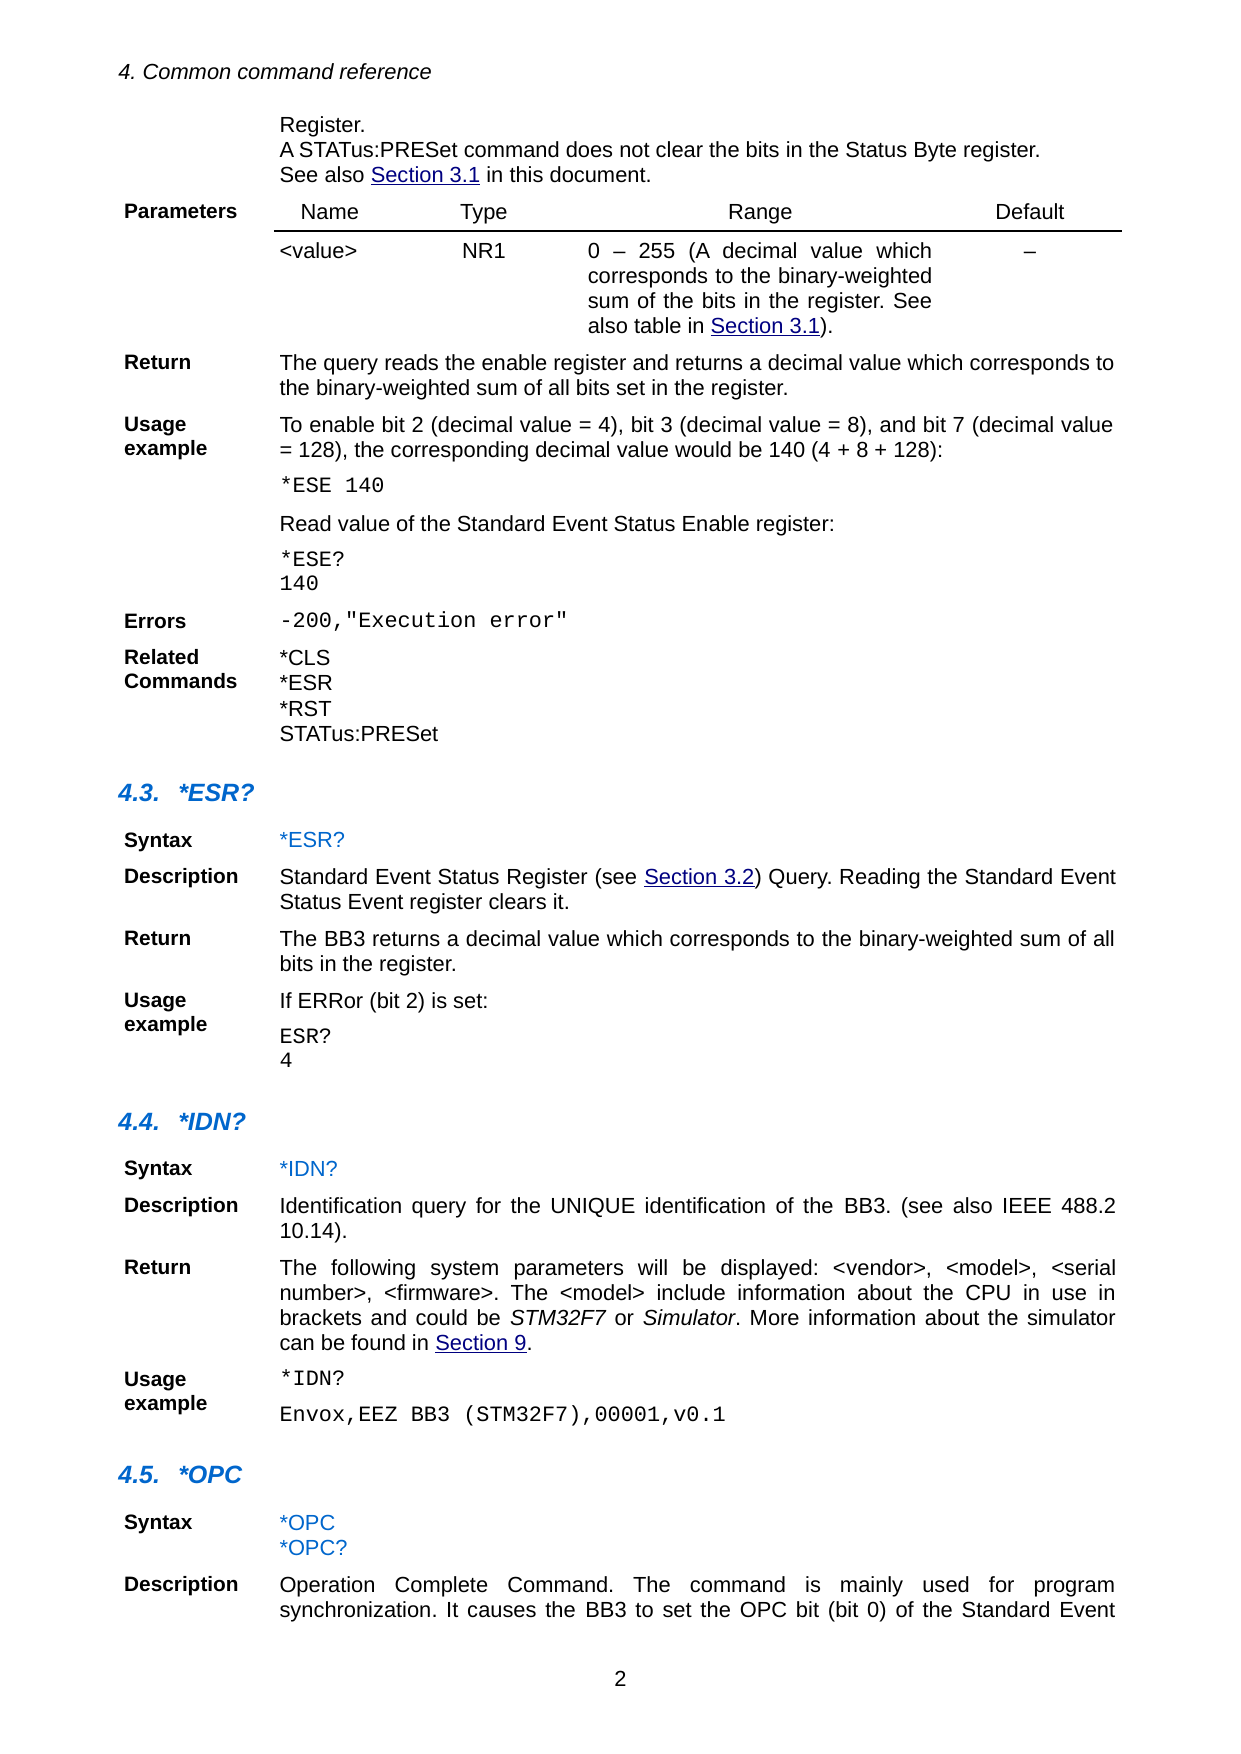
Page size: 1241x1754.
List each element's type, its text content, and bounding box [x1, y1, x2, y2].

table_cell The following system parameters will be displayed: <vendor>, <model>, <serial number>, <firmware>. The <model> include information about the CPU in use in brackets and could be STM32F7 or Simulator. More information about the simulator can be found in Section 9. [274, 1249, 1122, 1361]
table_cell Type [386, 193, 582, 230]
table_header Syntax [118, 1150, 274, 1187]
table_cell Return [118, 920, 274, 982]
table_cell Parameters [118, 193, 274, 230]
table_cell The query reads the enable register and returns a decimal value which corresponds to the binary-weighted sum of all bits set in the register. [274, 344, 1122, 406]
table_cell Usage example [118, 406, 274, 603]
table_cell Description [118, 858, 274, 920]
table_header *ESR? [274, 822, 1122, 858]
table_cell Description [118, 1187, 274, 1249]
subtitle *IDN? [118, 1107, 1122, 1135]
table_cell The BB3 returns a decimal value which corresponds to the binary-weighted sum of all bits in the register. [274, 920, 1122, 982]
table_cell *IDN? Envox,EEZ BB3 (STM32F7),00001,v0.1 [274, 1361, 1122, 1434]
table_cell Return [118, 1249, 274, 1361]
table_cell Default [938, 193, 1122, 230]
table_cell – [938, 232, 1122, 344]
table_cell Operation Complete Command. The command is mainly used for program synchronization. It causes the BB3 to set the OPC bit (bit 0) of the Standard Event [274, 1566, 1122, 1628]
table_cell <value> [274, 232, 386, 344]
table_cell Related Commands [118, 639, 274, 752]
table_cell *CLS *ESR *RST STATus:PRESet [274, 639, 1122, 752]
table_cell To enable bit 2 (decimal value = 4), bit 3 (decimal value = 8), and bit 7 (decimal value = 128), the corresponding decimal value would be 140 (4 + 8 + 128): *ESE 140 Read value of the Standard Event Status Enable register: *ESE? 140 [274, 406, 1122, 603]
table_cell Usage example [118, 1361, 274, 1434]
table_cell Identification query for the UNIQUE identification of the BB3. (see also IEEE 488.2 10.14). [274, 1187, 1122, 1249]
table_cell NR1 [386, 232, 582, 344]
table_cell Usage example [118, 982, 274, 1080]
table_cell Description [118, 1566, 274, 1628]
table_header *OPC *OPC? [274, 1504, 1122, 1566]
table_cell -200,"Execution error" [274, 603, 1122, 639]
table_cell [118, 106, 274, 193]
table_header Syntax [118, 822, 274, 858]
table_header Syntax [118, 1504, 274, 1566]
table_cell Name [274, 193, 386, 230]
table_cell Return [118, 344, 274, 406]
table_cell Errors [118, 603, 274, 639]
table_cell Standard Event Status Register (see Section 3.2) Query. Reading the Standard Event Status Event register clears it. [274, 858, 1122, 920]
table_cell Range [582, 193, 938, 230]
table_cell 0 – 255 (A decimal value which corresponds to the binary-weighted sum of the bits in the register. See also table in Section 3.1). [582, 232, 938, 344]
table_cell If ERRor (bit 2) is set: ESR? 4 [274, 982, 1122, 1080]
subtitle *OPC [118, 1460, 1122, 1489]
table_cell Register. A STATus:PRESet command does not clear the bits in the Status Byte register. See also Section 3.1 in this document. [274, 106, 1122, 193]
table_header *IDN? [274, 1150, 1122, 1187]
table_cell [118, 230, 274, 344]
subtitle *ESR? [118, 778, 1122, 807]
